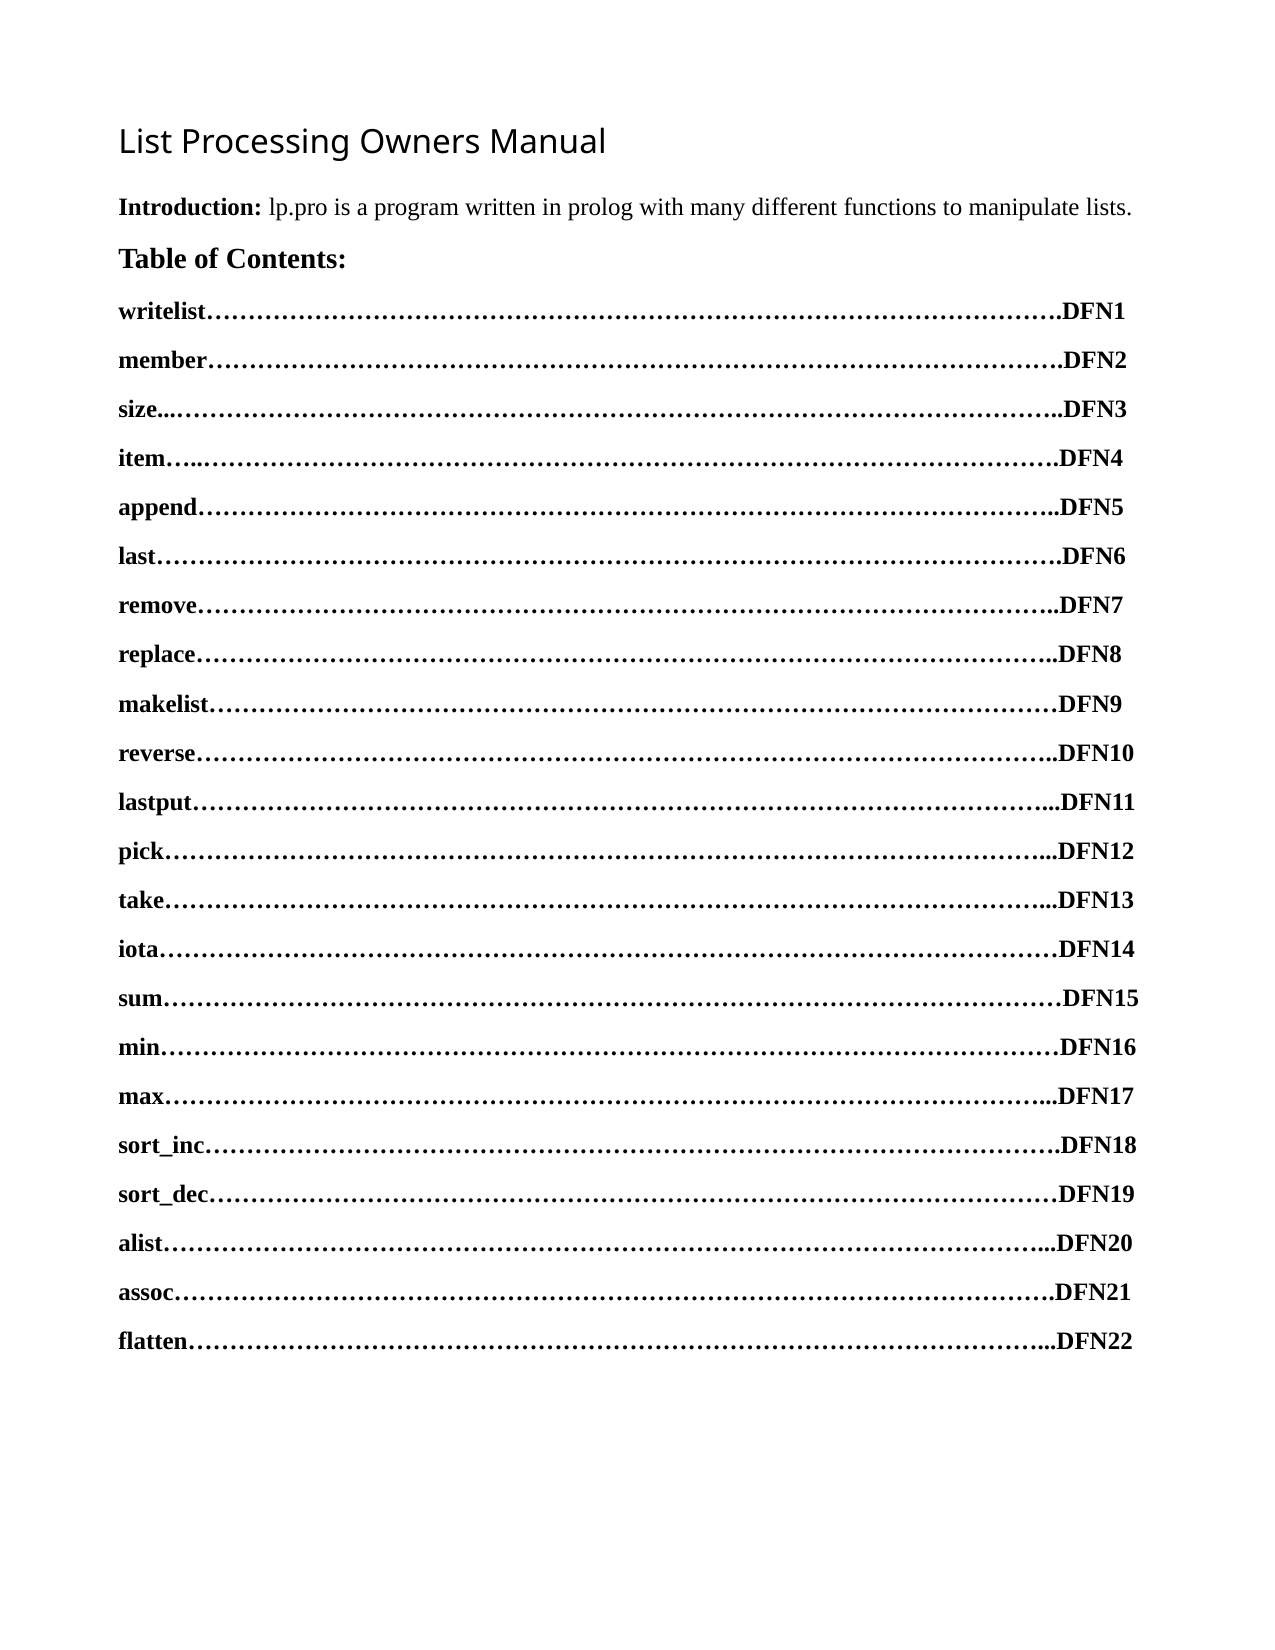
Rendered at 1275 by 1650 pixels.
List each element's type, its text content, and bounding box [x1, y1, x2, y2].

text size...……………………………………………………………………………………………..DFN3 [118, 394, 1157, 423]
text item…..………………………………………………………………………………………….DFN4 [118, 443, 1157, 472]
text Introduction: lp.pro is a program written in prolog with many different functions to manipulate lists. [118, 192, 1157, 221]
text List Processing Owners Manual [118, 118, 1157, 163]
text writelist………………………………………………………………………………………….DFN1 [118, 296, 1157, 325]
text sort_dec…………………………………………………………………………………………DFN19 [118, 1179, 1157, 1208]
text member………………………………………………………………………………………….DFN2 [118, 345, 1157, 374]
text max……………………………………………………………………………………………...DFN17 [118, 1081, 1157, 1110]
text Table of Contents: [118, 241, 1157, 275]
text take……………………………………………………………………………………………...DFN13 [118, 885, 1157, 914]
text min………………………………………………………………………………………………DFN16 [118, 1032, 1157, 1061]
text makelist…………………………………………………………………………………………DFN9 [118, 689, 1157, 717]
text append…………………………………………………………………………………………..DFN5 [118, 492, 1157, 521]
text iota………………………………………………………………………………………………DFN14 [118, 934, 1157, 963]
text alist……………………………………………………………………………………………...DFN20 [118, 1228, 1157, 1257]
text flatten…………………………………………………………………………………………...DFN22 [118, 1326, 1157, 1355]
text last……………………………………………………………………………………………….DFN6 [118, 541, 1157, 570]
text lastput…………………………………………………………………………………………...DFN11 [118, 787, 1157, 816]
text sum………………………………………………………………………………………………DFN15 [118, 983, 1157, 1012]
text sort_inc………………………………………………………………………………………….DFN18 [118, 1130, 1157, 1159]
text reverse…………………………………………………………………………………………..DFN10 [118, 738, 1157, 766]
text pick……………………………………………………………………………………………...DFN12 [118, 836, 1157, 864]
text replace…………………………………………………………………………………………..DFN8 [118, 639, 1157, 668]
text assoc…………………………………………………………………………………………….DFN21 [118, 1277, 1157, 1306]
text remove…………………………………………………………………………………………..DFN7 [118, 591, 1157, 619]
